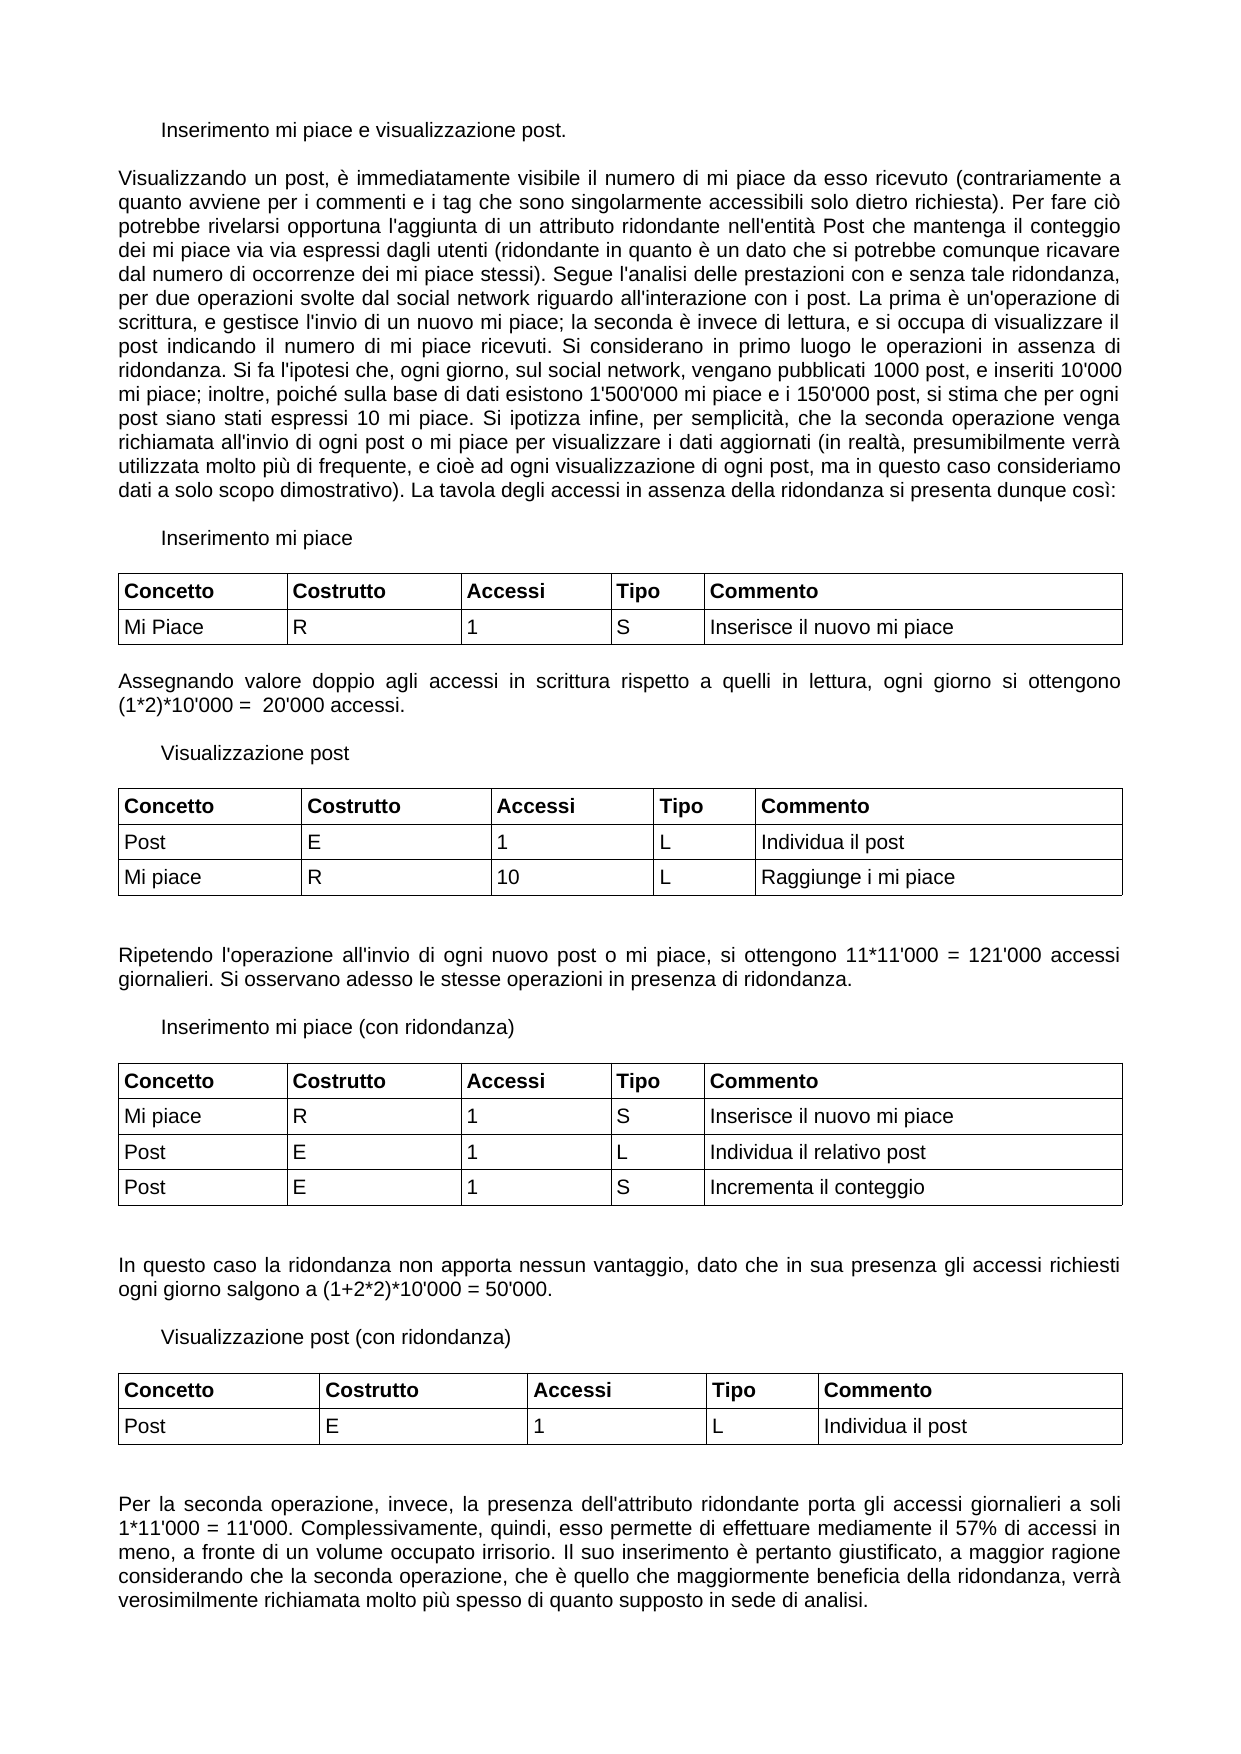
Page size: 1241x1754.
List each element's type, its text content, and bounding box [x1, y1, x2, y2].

text In questo caso la ridondanza non apporta nessun vantaggio, dato che in sua presenza gli accessi richiesti ogni giorno salgono a (1+2*2)*10'000 = 50'000. [118, 1253, 1122, 1301]
table_cell 1 [462, 1135, 611, 1169]
table_cell 1 [462, 1099, 611, 1134]
table_header Costrutto [288, 574, 461, 609]
table_header Commento [705, 574, 1122, 609]
table_header Commento [705, 1064, 1122, 1098]
table_cell S [612, 1170, 704, 1205]
table_cell Individua il relativo post [705, 1135, 1122, 1169]
table_header Concetto [119, 789, 301, 824]
table_header Costrutto [302, 789, 491, 824]
table_cell Raggiunge i mi piace [756, 860, 1122, 895]
table_cell S [612, 610, 704, 644]
table_header Commento [819, 1374, 1122, 1408]
table_header Costrutto [320, 1374, 527, 1408]
text Visualizzazione post [118, 740, 1122, 764]
table_cell Individua il post [819, 1409, 1122, 1443]
table_header Costrutto [288, 1064, 461, 1098]
text Ripetendo l'operazione all'invio di ogni nuovo post o mi piace, si ottengono 11*11'000 = 121'000 accessi giornalieri. Si osservano adesso le stesse operazioni in presenza di ridondanza. [118, 943, 1122, 991]
table_cell Inserisce il nuovo mi piace [705, 610, 1122, 644]
table_cell R [288, 1099, 461, 1134]
text Visualizzando un post, è immediatamente visibile il numero di mi piace da esso ricevuto (contrariamente a quanto avviene per i commenti e i tag che sono singolarmente accessibili solo dietro richiesta). Per fare ciò potrebbe rivelarsi opportuna l'aggiunta di un attributo ridondante nell'entità Post che mantenga il conteggio dei mi piace via via espressi dagli utenti (ridondante in quanto è un dato che si potrebbe comunque ricavare dal numero di occorrenze dei mi piace stessi). Segue l'analisi delle prestazioni con e senza tale ridondanza, per due operazioni svolte dal social network riguardo all'interazione con i post. La prima è un'operazione di scrittura, e gestisce l'invio di un nuovo mi piace; la seconda è invece di lettura, e si occupa di visualizzare il post indicando il numero di mi piace ricevuti. Si considerano in primo luogo le operazioni in assenza di ridondanza. Si fa l'ipotesi che, ogni giorno, sul social network, vengano pubblicati 1000 post, e inseriti 10'000 mi piace; inoltre, poiché sulla base di dati esistono 1'500'000 mi piace e i 150'000 post, si stima che per ogni post siano stati espressi 10 mi piace. Si ipotizza infine, per semplicità, che la seconda operazione venga richiamata all'invio di ogni post o mi piace per visualizzare i dati aggiornati (in realtà, presumibilmente verrà utilizzata molto più di frequente, e cioè ad ogni visualizzazione di ogni post, ma in questo caso consideriamo dati a solo scopo dimostrativo). La tavola degli accessi in assenza della ridondanza si presenta dunque così: [118, 166, 1122, 501]
table_cell Post [119, 1409, 319, 1443]
table_cell L [707, 1409, 818, 1443]
table_header Tipo [612, 1064, 704, 1098]
table_cell Mi Piace [119, 610, 287, 644]
table_header Concetto [119, 1374, 319, 1408]
table_cell L [654, 860, 755, 895]
table_header Accessi [492, 789, 653, 824]
table_header Tipo [612, 574, 704, 609]
table_header Tipo [707, 1374, 818, 1408]
table_cell S [612, 1099, 704, 1134]
text Assegnando valore doppio agli accessi in scrittura rispetto a quelli in lettura, ogni giorno si ottengono (1*2)*10'000 = 20'000 accessi. [118, 668, 1122, 716]
table_cell 1 [528, 1409, 706, 1443]
table_header Accessi [528, 1374, 706, 1408]
text Inserimento mi piace e visualizzazione post. [118, 118, 1122, 142]
table_cell R [288, 610, 461, 644]
table_cell Individua il post [756, 825, 1122, 859]
table_cell Incrementa il conteggio [705, 1170, 1122, 1205]
table_cell Post [119, 1135, 287, 1169]
table_header Concetto [119, 1064, 287, 1098]
table_header Commento [756, 789, 1122, 824]
table_cell Post [119, 825, 301, 859]
text Per la seconda operazione, invece, la presenza dell'attributo ridondante porta gli accessi giornalieri a soli 1*11'000 = 11'000. Complessivamente, quindi, esso permette di effettuare mediamente il 57% di accessi in meno, a fronte di un volume occupato irrisorio. Il suo inserimento è pertanto giustificato, a maggior ragione considerando che la seconda operazione, che è quello che maggiormente beneficia della ridondanza, verrà verosimilmente richiamata molto più spesso di quanto supposto in sede di analisi. [118, 1492, 1122, 1611]
table_cell R [302, 860, 491, 895]
table_cell E [320, 1409, 527, 1443]
table_cell E [302, 825, 491, 859]
table_cell Inserisce il nuovo mi piace [705, 1099, 1122, 1134]
table_cell 1 [492, 825, 653, 859]
table_header Accessi [462, 574, 611, 609]
table_cell 1 [462, 610, 611, 644]
table_cell L [612, 1135, 704, 1169]
table_cell 10 [492, 860, 653, 895]
table_header Tipo [654, 789, 755, 824]
table_header Accessi [462, 1064, 611, 1098]
table_cell Mi piace [119, 860, 301, 895]
text Inserimento mi piace [118, 525, 1122, 549]
table_cell L [654, 825, 755, 859]
table_cell Post [119, 1170, 287, 1205]
text Inserimento mi piace (con ridondanza) [118, 1015, 1122, 1039]
table_cell E [288, 1135, 461, 1169]
table_cell 1 [462, 1170, 611, 1205]
table_cell Mi piace [119, 1099, 287, 1134]
text Visualizzazione post (con ridondanza) [118, 1324, 1122, 1348]
table_header Concetto [119, 574, 287, 609]
table_cell E [288, 1170, 461, 1205]
